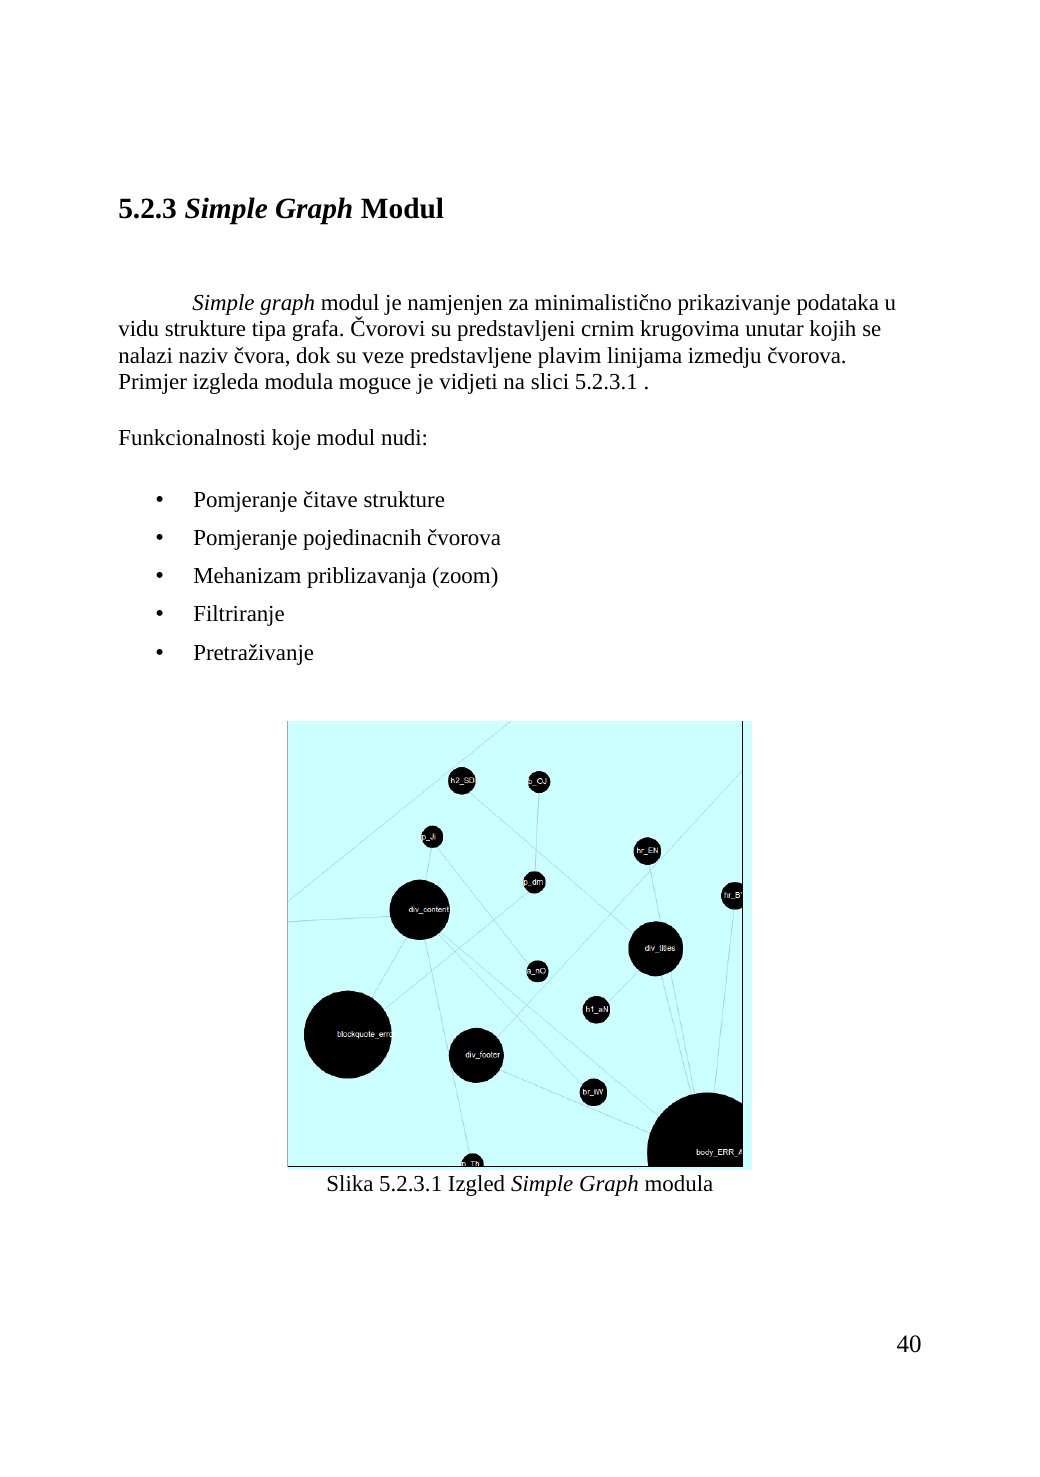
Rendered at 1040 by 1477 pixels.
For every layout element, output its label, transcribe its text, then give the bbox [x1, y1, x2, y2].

list Pomjeranje pojedinacnih čvorova [156, 524, 921, 550]
text Funkcionalnosti koje modul nudi: [118, 424, 921, 450]
list Filtriranje [156, 601, 921, 627]
list Pretraživanje [156, 639, 921, 665]
picture [287, 721, 752, 1170]
subtitle 5.2.3 Simple Graph Modul [118, 191, 921, 225]
list Mehanizam priblizavanja (zoom) [156, 562, 921, 589]
text Slika 5.2.3.1 Izgled Simple Graph modula [118, 733, 921, 1196]
list Pomjeranje čitave strukture [156, 486, 921, 512]
text Simple graph modul je namjenjen za minimalistično prikazivanje podataka u vidu strukture tipa grafa. Čvorovi su predstavljeni crnim krugovima unutar kojih se nalazi naziv čvora, dok su veze predstavljene plavim linijama izmedju čvorova. Primjer izgleda modula moguce je vidjeti na slici 5.2.3.1 . [118, 287, 921, 394]
